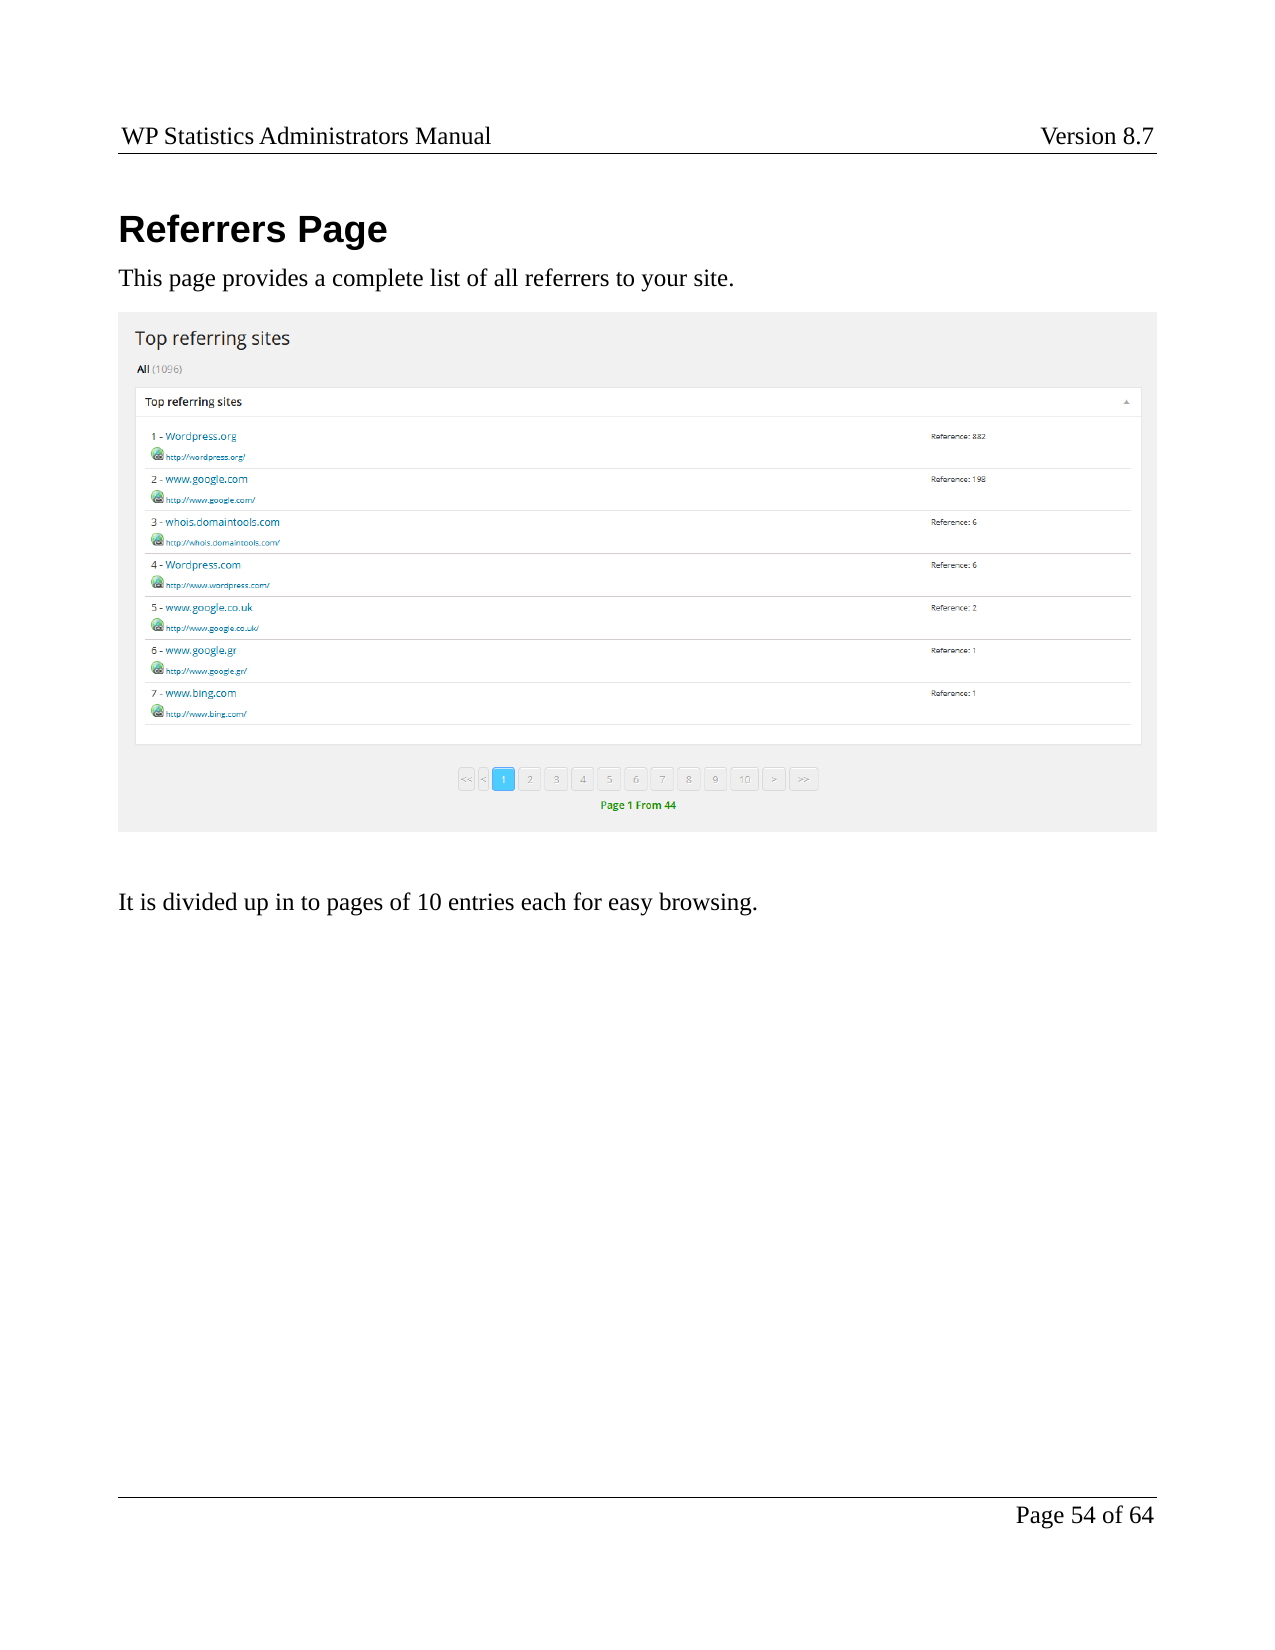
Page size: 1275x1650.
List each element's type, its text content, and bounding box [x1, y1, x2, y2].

subtitle Referrers Page [118, 207, 1157, 251]
text This page provides a complete list of all referrers to your site. [118, 263, 1157, 292]
text It is divided up in to pages of 10 entries each for easy browsing. [118, 887, 1157, 915]
picture [118, 312, 1157, 832]
